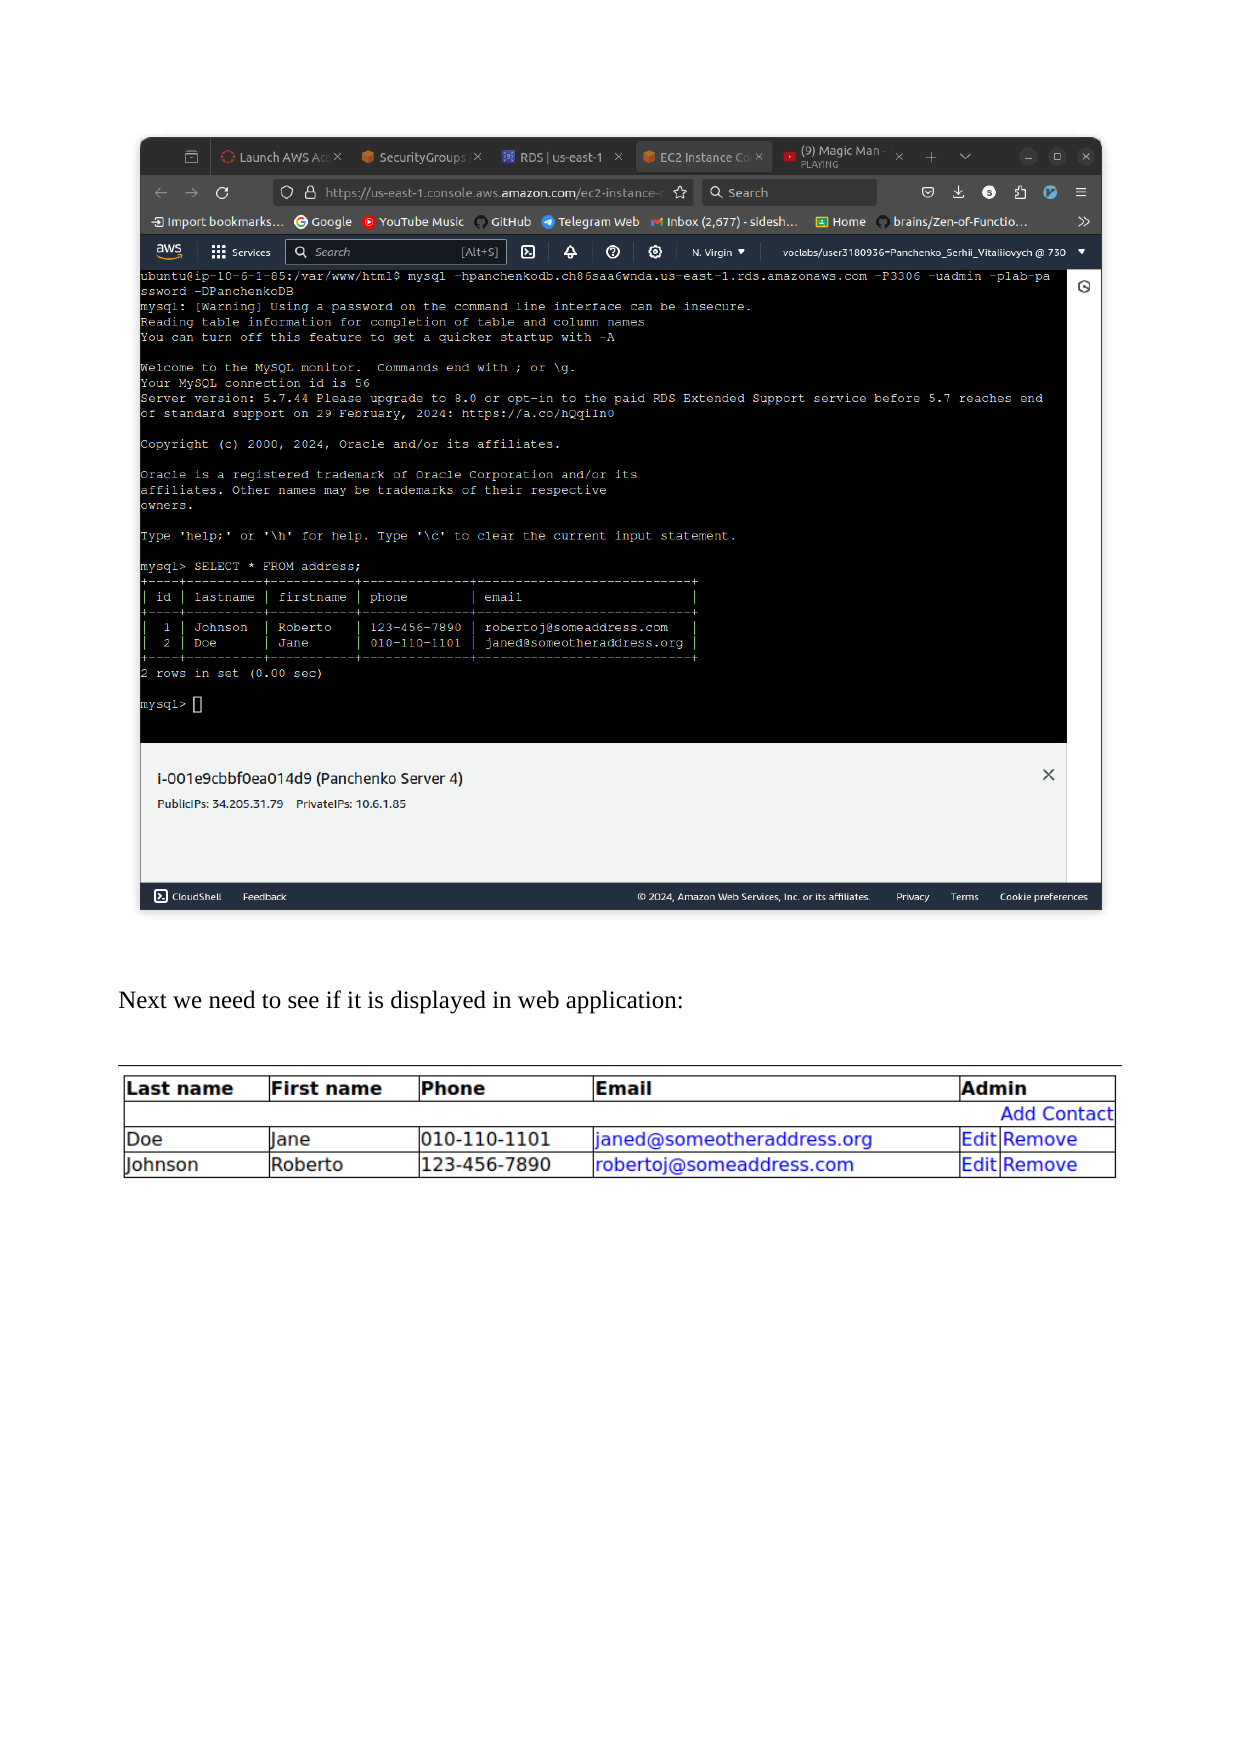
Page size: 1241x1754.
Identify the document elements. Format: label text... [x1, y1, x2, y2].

text Next we need to see if it is displayed in web application: [118, 985, 1122, 1046]
picture [118, 1065, 1123, 1185]
picture [118, 118, 1123, 933]
